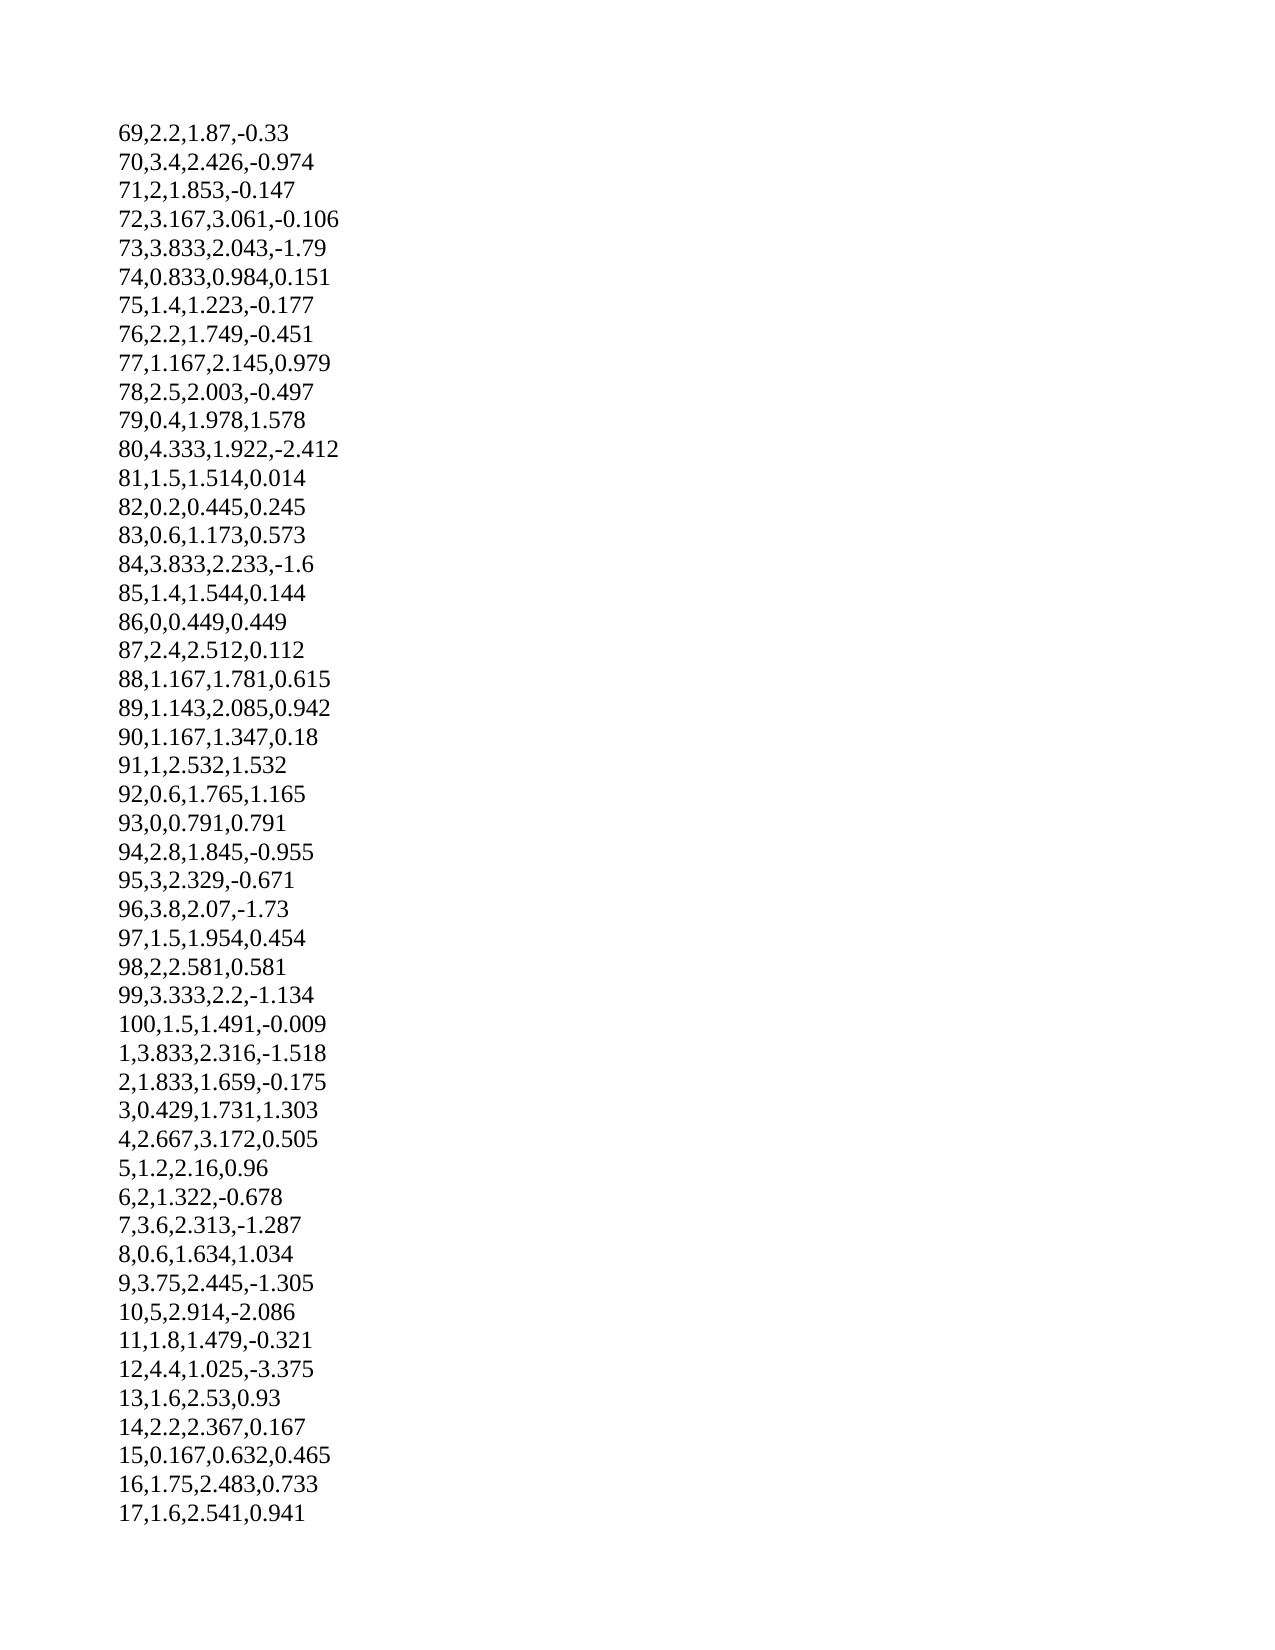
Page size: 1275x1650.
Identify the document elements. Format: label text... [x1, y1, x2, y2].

text 14,2.2,2.367,0.167 [118, 1412, 1157, 1441]
text 2,1.833,1.659,-0.175 [118, 1067, 1157, 1096]
text 12,4.4,1.025,-3.375 [118, 1354, 1157, 1383]
text 74,0.833,0.984,0.151 [118, 262, 1157, 291]
text 73,3.833,2.043,-1.79 [118, 233, 1157, 262]
text 5,1.2,2.16,0.96 [118, 1153, 1157, 1182]
text 75,1.4,1.223,-0.177 [118, 291, 1157, 319]
text 16,1.75,2.483,0.733 [118, 1469, 1157, 1498]
text 11,1.8,1.479,-0.321 [118, 1326, 1157, 1354]
text 80,4.333,1.922,-2.412 [118, 434, 1157, 463]
text 17,1.6,2.541,0.941 [118, 1498, 1157, 1527]
text 81,1.5,1.514,0.014 [118, 463, 1157, 492]
text 85,1.4,1.544,0.144 [118, 578, 1157, 607]
text 89,1.143,2.085,0.942 [118, 693, 1157, 722]
text 93,0,0.791,0.791 [118, 808, 1157, 837]
text 7,3.6,2.313,-1.287 [118, 1211, 1157, 1239]
text 82,0.2,0.445,0.245 [118, 492, 1157, 521]
text 3,0.429,1.731,1.303 [118, 1096, 1157, 1124]
text 9,3.75,2.445,-1.305 [118, 1268, 1157, 1297]
text 88,1.167,1.781,0.615 [118, 664, 1157, 693]
text 10,5,2.914,-2.086 [118, 1297, 1157, 1326]
text 69,2.2,1.87,-0.33 [118, 118, 1157, 147]
text 86,0,0.449,0.449 [118, 607, 1157, 636]
text 87,2.4,2.512,0.112 [118, 636, 1157, 664]
text 83,0.6,1.173,0.573 [118, 521, 1157, 549]
text 71,2,1.853,-0.147 [118, 176, 1157, 204]
text 92,0.6,1.765,1.165 [118, 779, 1157, 808]
text 100,1.5,1.491,-0.009 [118, 1009, 1157, 1038]
text 78,2.5,2.003,-0.497 [118, 377, 1157, 406]
text 6,2,1.322,-0.678 [118, 1182, 1157, 1211]
text 77,1.167,2.145,0.979 [118, 348, 1157, 377]
text 96,3.8,2.07,-1.73 [118, 894, 1157, 923]
text 4,2.667,3.172,0.505 [118, 1124, 1157, 1153]
text 97,1.5,1.954,0.454 [118, 923, 1157, 952]
text 91,1,2.532,1.532 [118, 751, 1157, 779]
text 76,2.2,1.749,-0.451 [118, 319, 1157, 348]
text 94,2.8,1.845,-0.955 [118, 837, 1157, 866]
text 95,3,2.329,-0.671 [118, 866, 1157, 894]
text 70,3.4,2.426,-0.974 [118, 147, 1157, 176]
text 84,3.833,2.233,-1.6 [118, 549, 1157, 578]
text 8,0.6,1.634,1.034 [118, 1239, 1157, 1268]
text 90,1.167,1.347,0.18 [118, 722, 1157, 751]
text 15,0.167,0.632,0.465 [118, 1441, 1157, 1469]
text 72,3.167,3.061,-0.106 [118, 204, 1157, 233]
text 1,3.833,2.316,-1.518 [118, 1038, 1157, 1067]
text 98,2,2.581,0.581 [118, 952, 1157, 981]
text 99,3.333,2.2,-1.134 [118, 981, 1157, 1009]
text 79,0.4,1.978,1.578 [118, 406, 1157, 434]
text 13,1.6,2.53,0.93 [118, 1383, 1157, 1412]
